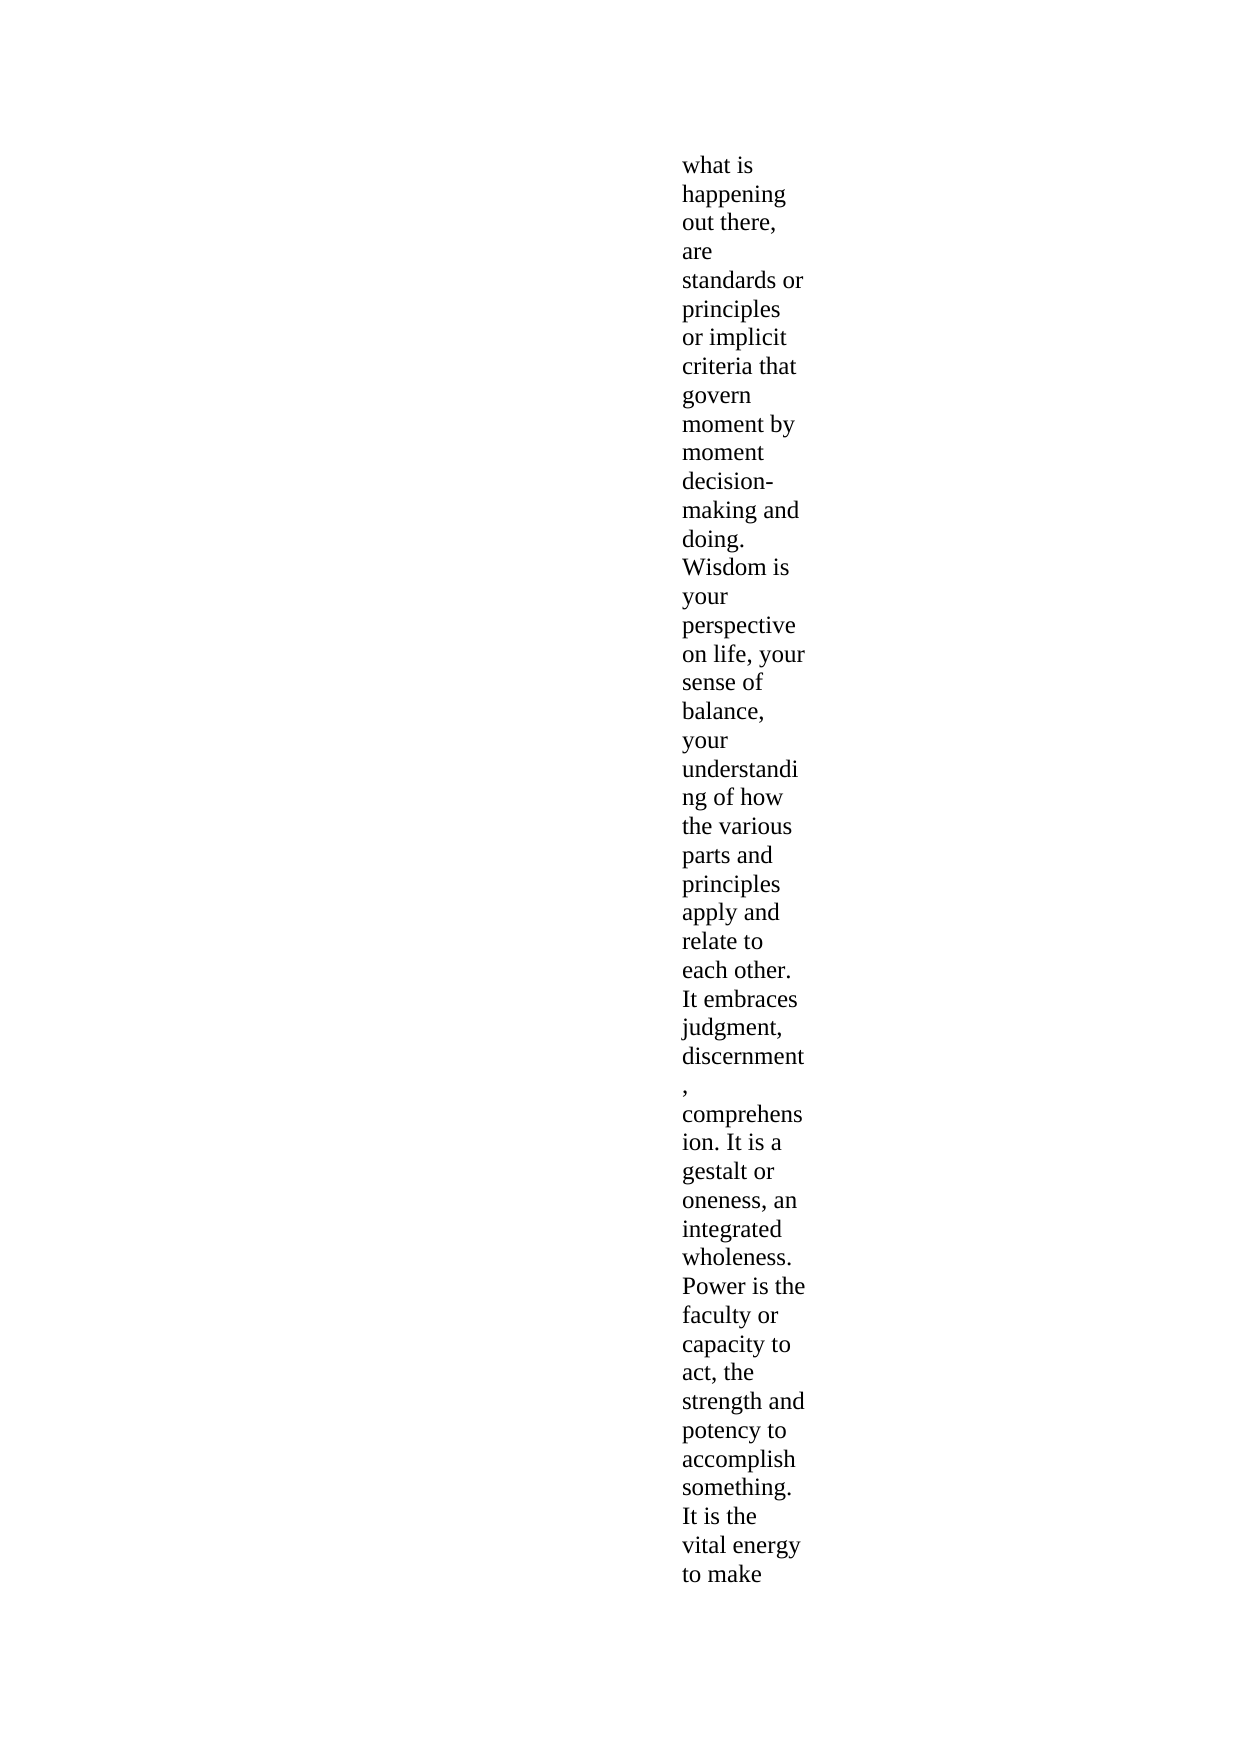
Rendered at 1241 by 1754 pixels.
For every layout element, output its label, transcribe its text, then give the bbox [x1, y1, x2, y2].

table_cell what is happening out there, are standards or principles or implicit criteria that govern moment by moment decision-making and doing. Wisdom is your perspective on life, your sense of balance, your understanding of how the various parts and principles apply and relate to each other. It embraces judgment, discernment, comprehension. It is a gestalt or oneness, an integrated wholeness. Power is the faculty or capacity to act, the strength and potency to accomplish something. It is the vital energy to make [682, 150, 805, 1587]
table_cell [558, 150, 682, 1587]
table_cell [311, 150, 434, 1587]
table_cell [188, 150, 311, 1587]
table_cell [435, 150, 558, 1587]
table_cell [805, 150, 929, 1587]
table_cell [929, 150, 1053, 1587]
